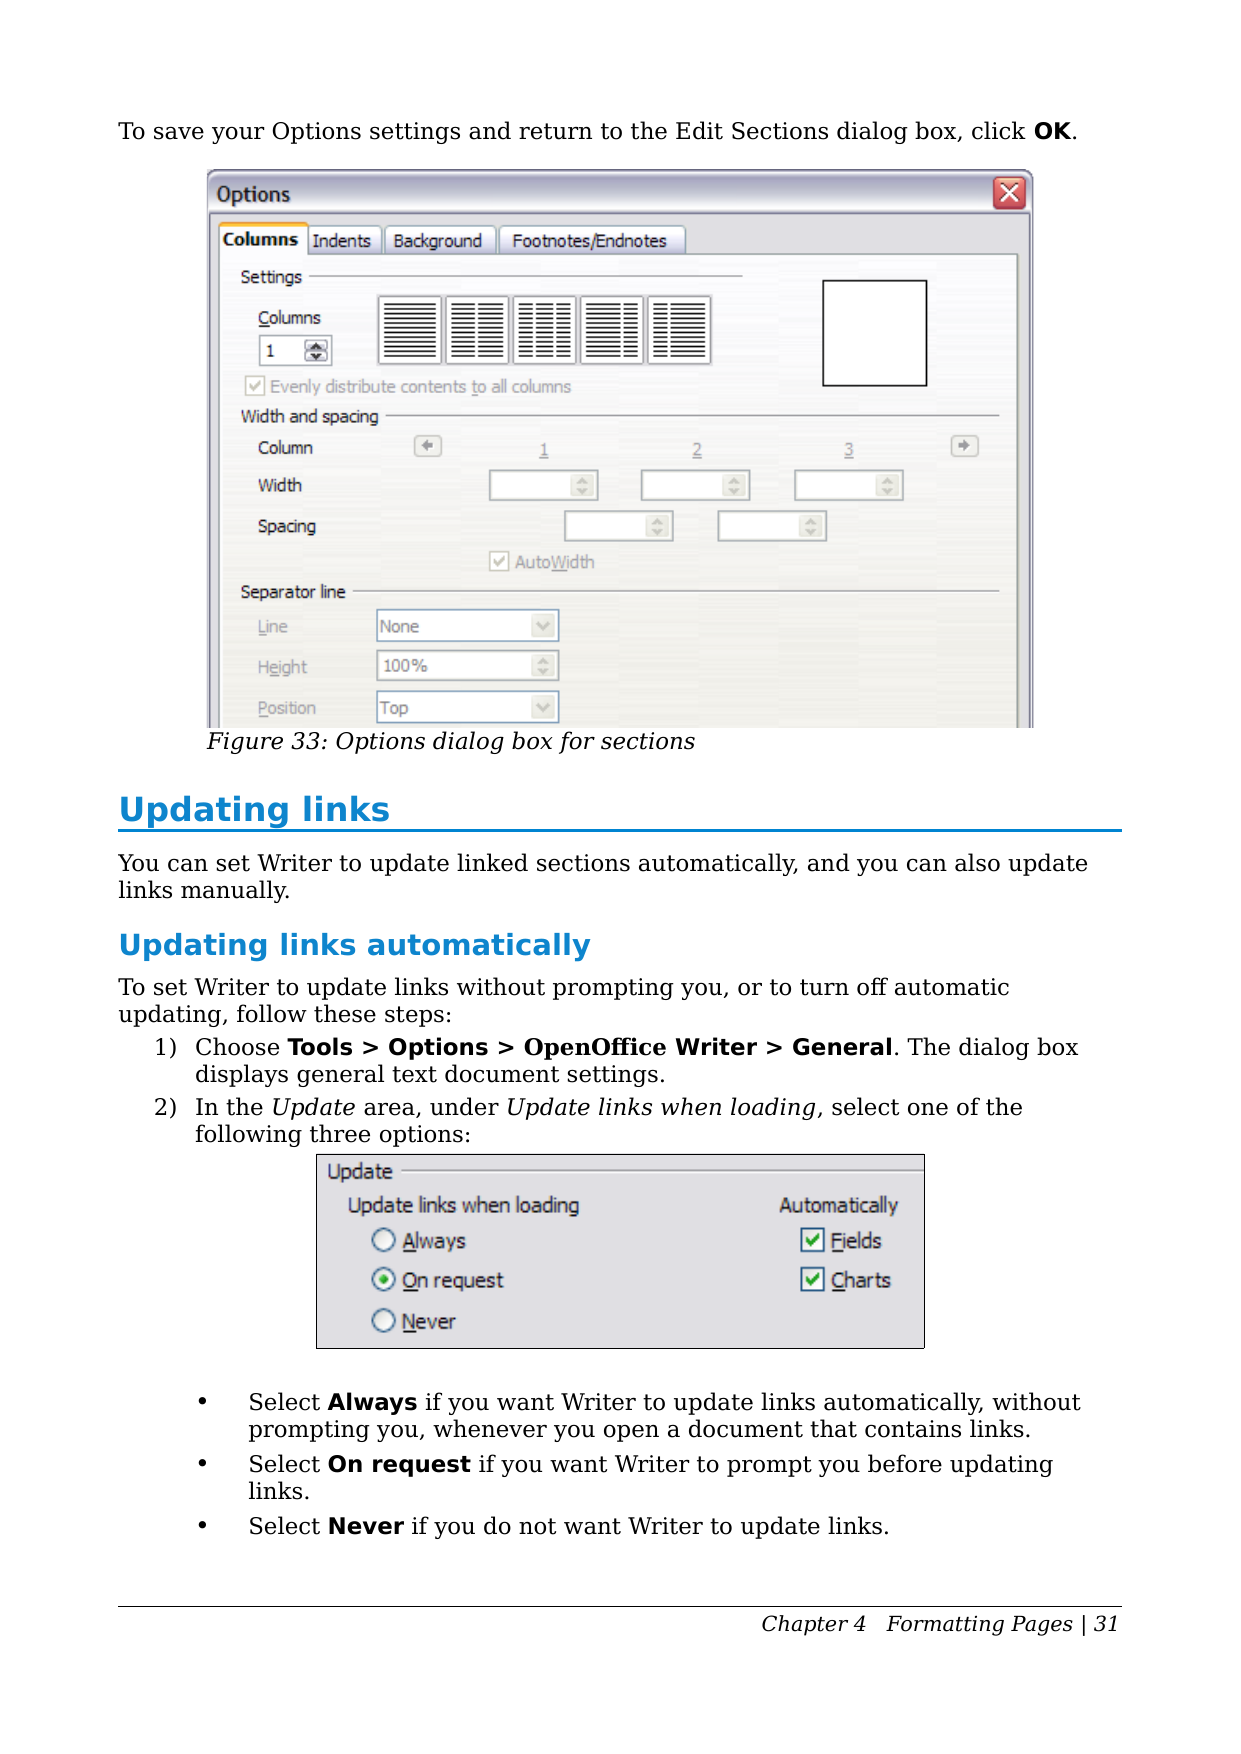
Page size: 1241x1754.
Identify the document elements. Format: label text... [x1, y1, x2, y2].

list In the Update area, under Update links when loading, select one of the following three options: [177, 1094, 1122, 1147]
text You can set Writer to update linked sections automatically, and you can also update links manually. [118, 850, 1122, 904]
list Choose Tools > Options > OpenOffice Writer > General. The dialog box displays general text document settings. [177, 1034, 1122, 1088]
list Select Never if you do not want Writer to update links. [195, 1511, 1122, 1540]
text To save your Options settings and return to the Edit Sections dialog box, click OK. [118, 118, 1122, 145]
list To set Writer to update links without prompting you, or to turn off automatic updating, follow these steps: [118, 974, 1122, 1028]
subtitle Updating links automatically [118, 928, 1122, 962]
text Figure 33: Options dialog box for sections [207, 728, 1033, 754]
list Select On request if you want Writer to prompt you before updating links. [195, 1449, 1122, 1505]
picture [206, 169, 1034, 728]
subtitle Updating links [118, 791, 1122, 829]
list Select Always if you want Writer to update links automatically, without prompting you, whenever you open a document that contains links. [195, 1387, 1122, 1443]
picture [317, 1155, 924, 1348]
